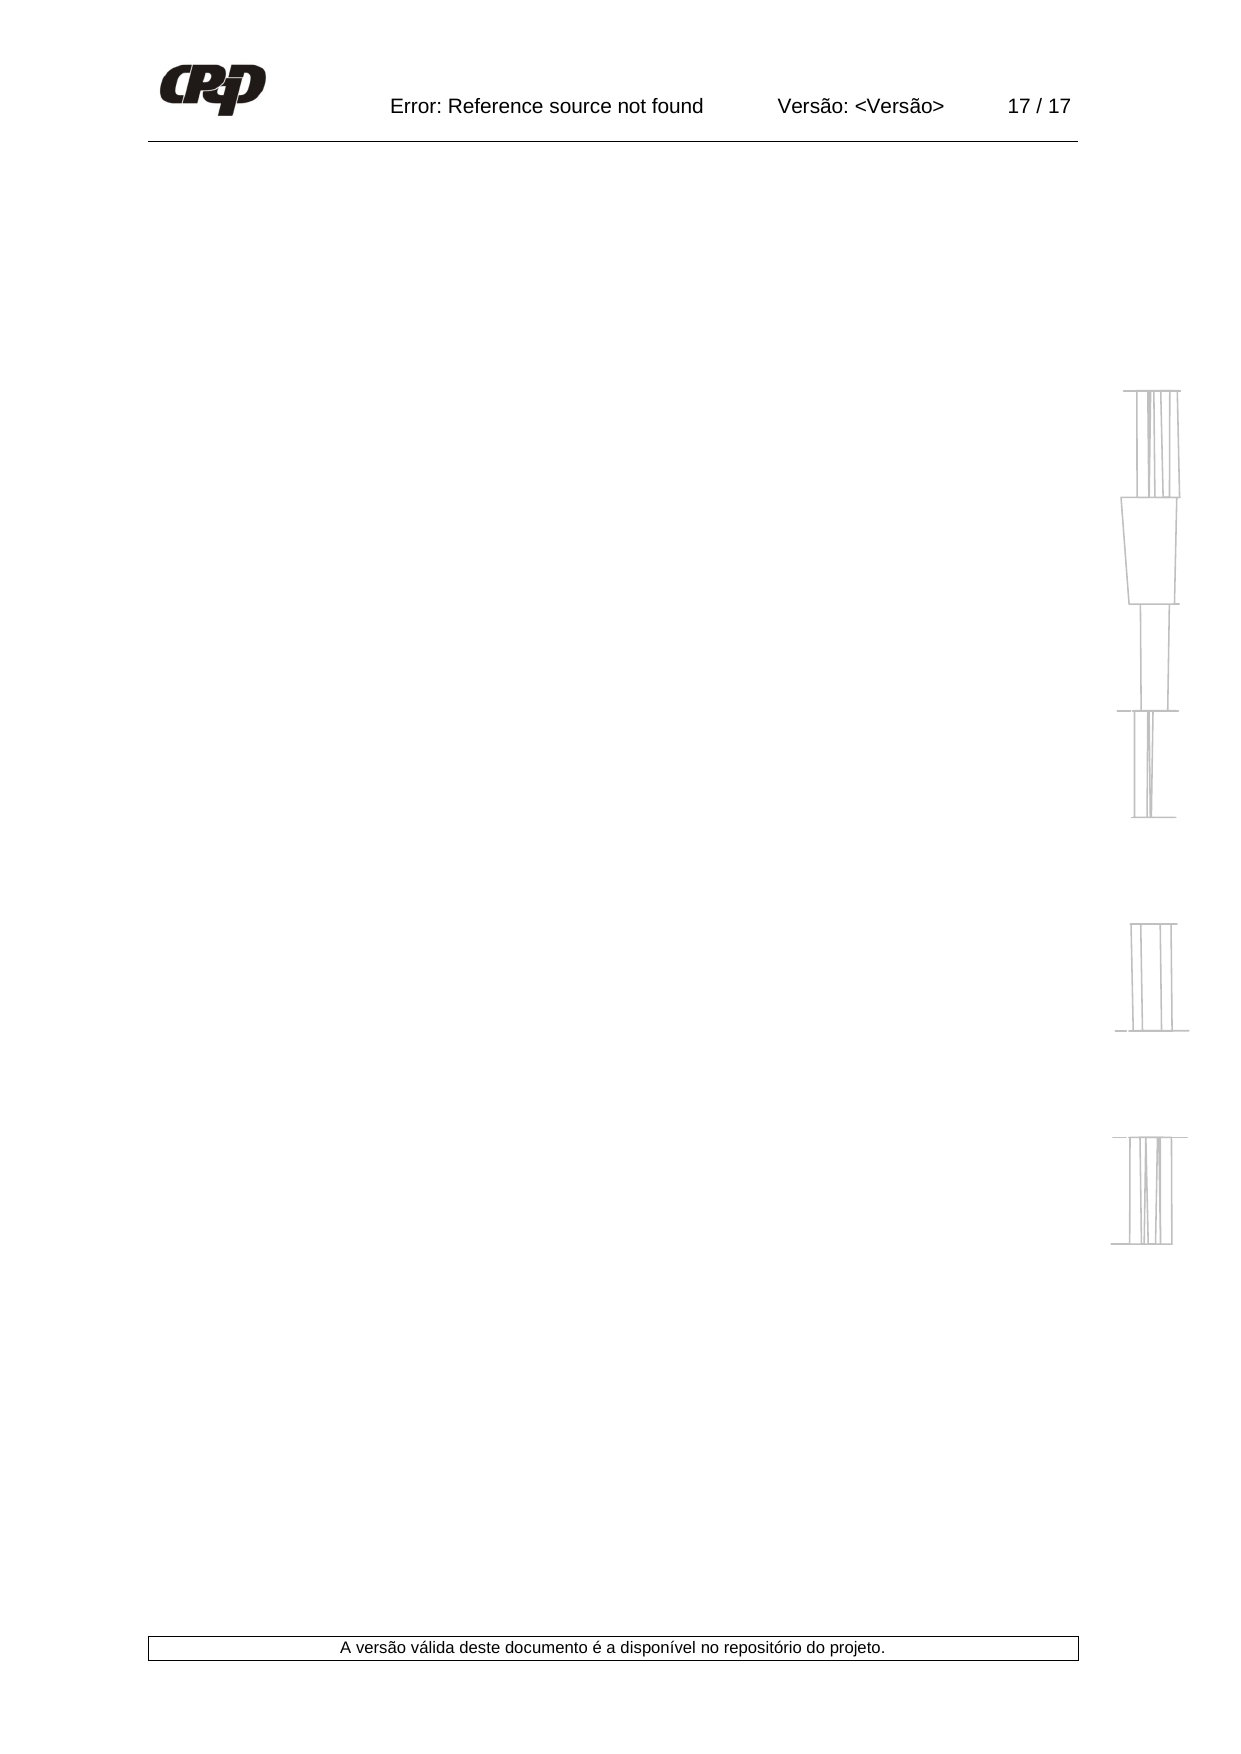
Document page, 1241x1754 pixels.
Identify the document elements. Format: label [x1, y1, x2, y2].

picture [155, 59, 271, 119]
